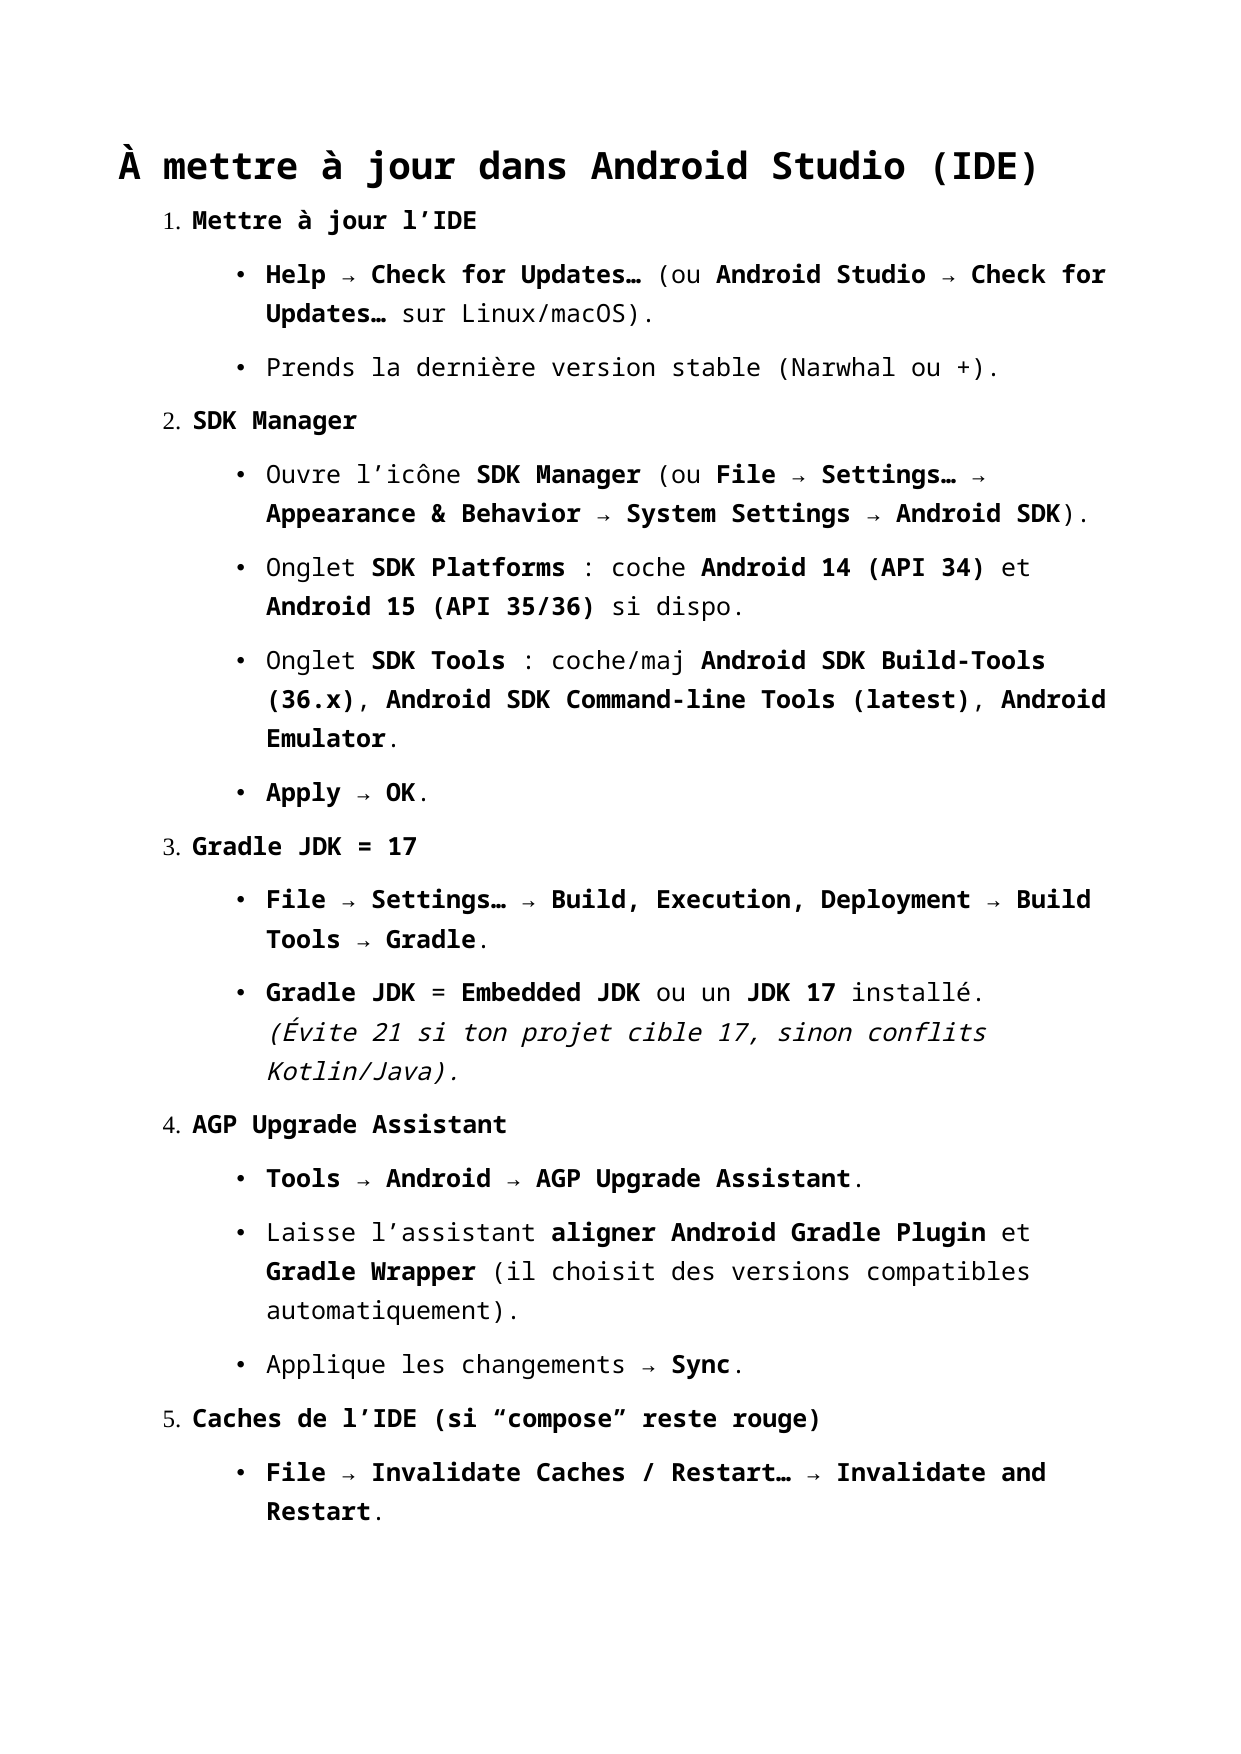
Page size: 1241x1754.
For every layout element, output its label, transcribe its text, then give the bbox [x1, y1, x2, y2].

list Apply → OK. [236, 774, 1122, 809]
list Help → Check for Updates… (ou Android Studio → Check for Updates… sur Linux/macOS). [236, 256, 1122, 329]
list Ouvre l’icône SDK Manager (ou File → Settings… → Appearance & Behavior → System Settings → Android SDK). [236, 457, 1122, 530]
list Mettre à jour l’IDE [162, 202, 1122, 237]
list Onglet SDK Tools : coche/maj Android SDK Build-Tools (36.x), Android SDK Command-line Tools (latest), Android Emulator. [236, 642, 1122, 755]
subtitle À mettre à jour dans Android Studio (IDE) [118, 139, 1122, 190]
list Applique les changements → Sync. [236, 1347, 1122, 1381]
list File → Settings… → Build, Execution, Deployment → Build Tools → Gradle. [236, 882, 1122, 955]
list Tools → Android → AGP Upgrade Assistant. [236, 1161, 1122, 1195]
list Caches de l’IDE (si “compose” reste rouge) [162, 1400, 1122, 1434]
list SDK Manager [162, 403, 1122, 437]
list Gradle JDK = Embedded JDK ou un JDK 17 installé. (Évite 21 si ton projet cible 17, sinon conflits Kotlin/Java). [236, 975, 1122, 1087]
list Laisse l’assistant aligner Android Gradle Plugin et Gradle Wrapper (il choisit des versions compatibles automatiquement). [236, 1214, 1122, 1327]
list File → Invalidate Caches / Restart… → Invalidate and Restart. [236, 1454, 1122, 1527]
list AGP Upgrade Assistant [162, 1107, 1122, 1141]
list Gradle JDK = 17 [162, 828, 1122, 862]
list Prends la dernière version stable (Narwhal ou +). [236, 349, 1122, 383]
list Onglet SDK Platforms : coche Android 14 (API 34) et Android 15 (API 35/36) si dispo. [236, 549, 1122, 623]
